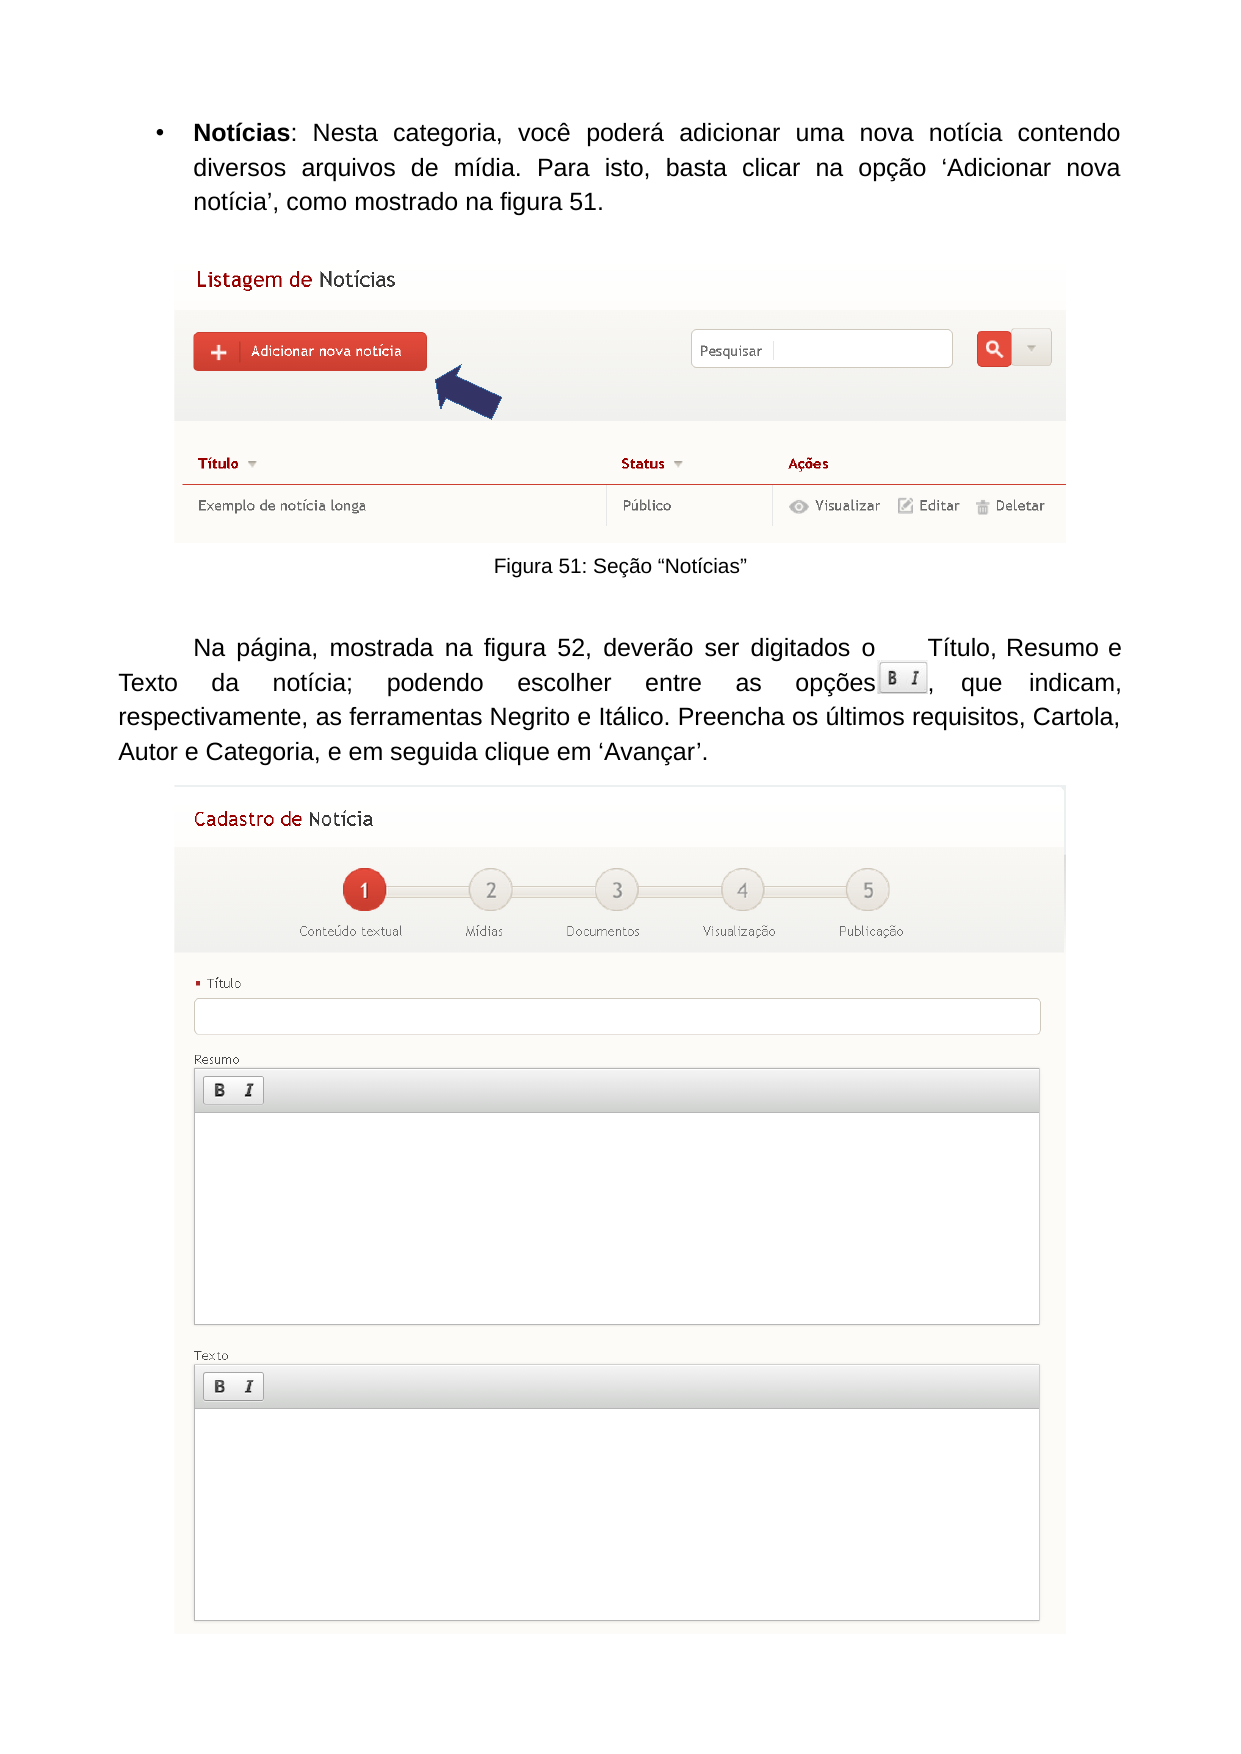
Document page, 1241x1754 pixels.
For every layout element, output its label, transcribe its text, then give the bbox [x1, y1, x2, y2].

text Na página, mostrada na figura 52, deverão ser digitados o Título, Resumo e Texto da notícia; podendo escolher entre as opções , que indicam, respectivamente, as ferramentas Negrito e Itálico. Preencha os últimos requisitos, Cartola, Autor e Categoria, e em seguida clique em ‘Avançar’. [118, 633, 1122, 765]
list Notícias: Nesta categoria, você poderá adicionar uma nova notícia contendo diversos arquivos de mídia. Para isto, basta clicar na opção ‘Adicionar nova notícia’, como mostrado na figura 51. [156, 118, 1122, 216]
text Figura 51: Seção “Notícias” [174, 543, 1066, 578]
